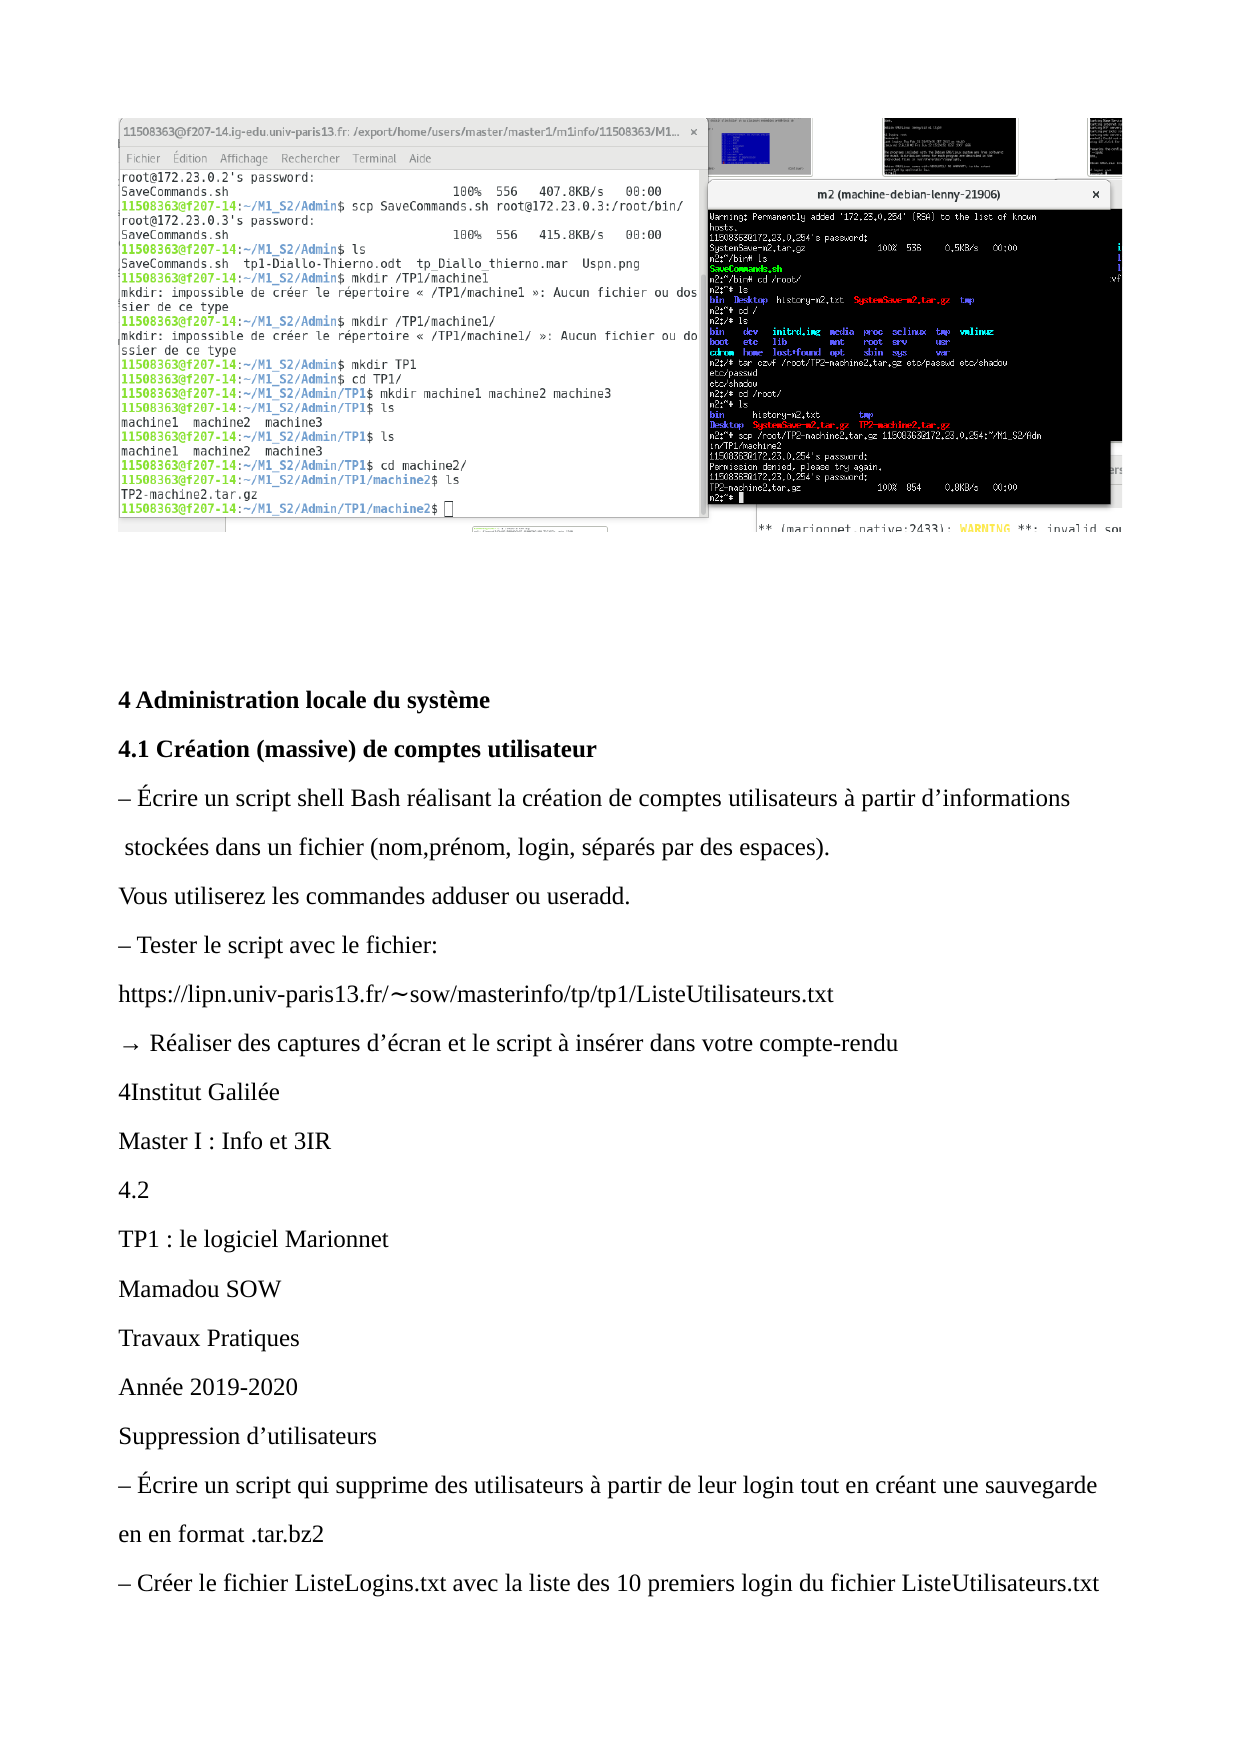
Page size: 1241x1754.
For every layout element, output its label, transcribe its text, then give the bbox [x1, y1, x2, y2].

text 4.2 [118, 1176, 1122, 1204]
text Master I : Info et 3IR [118, 1126, 1122, 1155]
text – Créer le fichier ListeLogins.txt avec la liste des 10 premiers login du fichier ListeUtilisateurs.txt [118, 1568, 1122, 1597]
text → Réaliser des captures d’écran et le script à insérer dans votre compte-rendu [118, 1028, 1122, 1057]
text TP1 : le logiciel Marionnet [118, 1224, 1122, 1253]
text 4 Administration locale du système [118, 685, 1122, 714]
text en en format .tar.bz2 [118, 1519, 1122, 1548]
text – Écrire un script qui supprime des utilisateurs à partir de leur login tout en créant une sauvegarde [118, 1470, 1122, 1499]
text – Tester le script avec le fichier: [118, 930, 1122, 959]
text – Écrire un script shell Bash réalisant la création de comptes utilisateurs à partir d’informations [118, 783, 1122, 812]
picture [118, 118, 1123, 532]
text Mamadou SOW [118, 1274, 1122, 1302]
text https://lipn.univ-paris13.fr/∼sow/masterinfo/tp/tp1/ListeUtilisateurs.txt [118, 979, 1122, 1008]
text Vous utiliserez les commandes adduser ou useradd. [118, 881, 1122, 910]
text stockées dans un fichier (nom,prénom, login, séparés par des espaces). [118, 832, 1122, 861]
text 4Institut Galilée [118, 1077, 1122, 1106]
text Travaux Pratiques [118, 1323, 1122, 1351]
text 4.1 Création (massive) de comptes utilisateur [118, 734, 1122, 763]
text Suppression d’utilisateurs [118, 1421, 1122, 1449]
text Année 2019-2020 [118, 1372, 1122, 1401]
